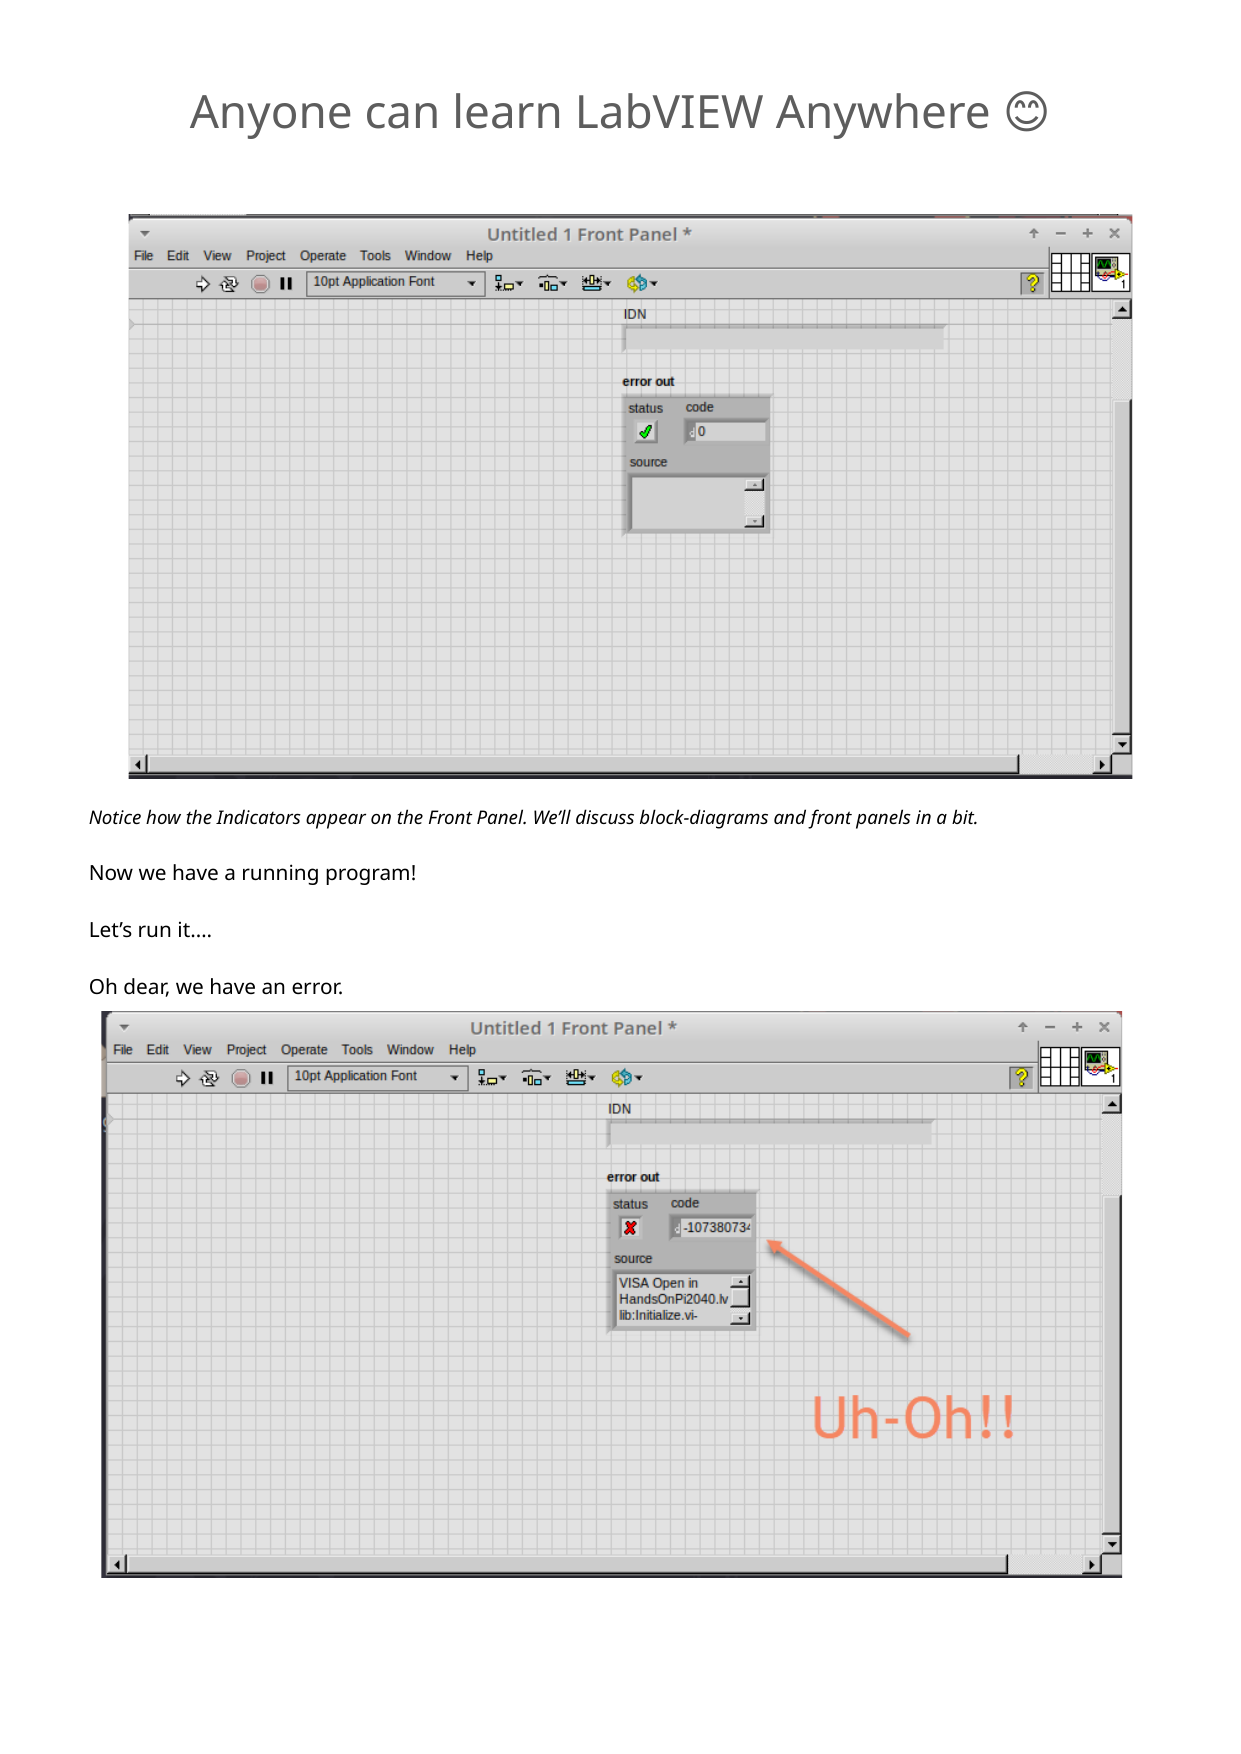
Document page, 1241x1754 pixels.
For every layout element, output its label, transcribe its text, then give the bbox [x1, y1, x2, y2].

picture [128, 214, 1133, 779]
picture [101, 1011, 1123, 1578]
text Now we have a running program! [88, 858, 1152, 887]
text Let’s run it…. [88, 915, 1152, 944]
text Notice how the Indicators appear on the Front Panel. We’ll discuss block-diagrams and front panels in a bit. [88, 804, 1152, 830]
text Oh dear, we have an error. [88, 944, 1152, 1001]
